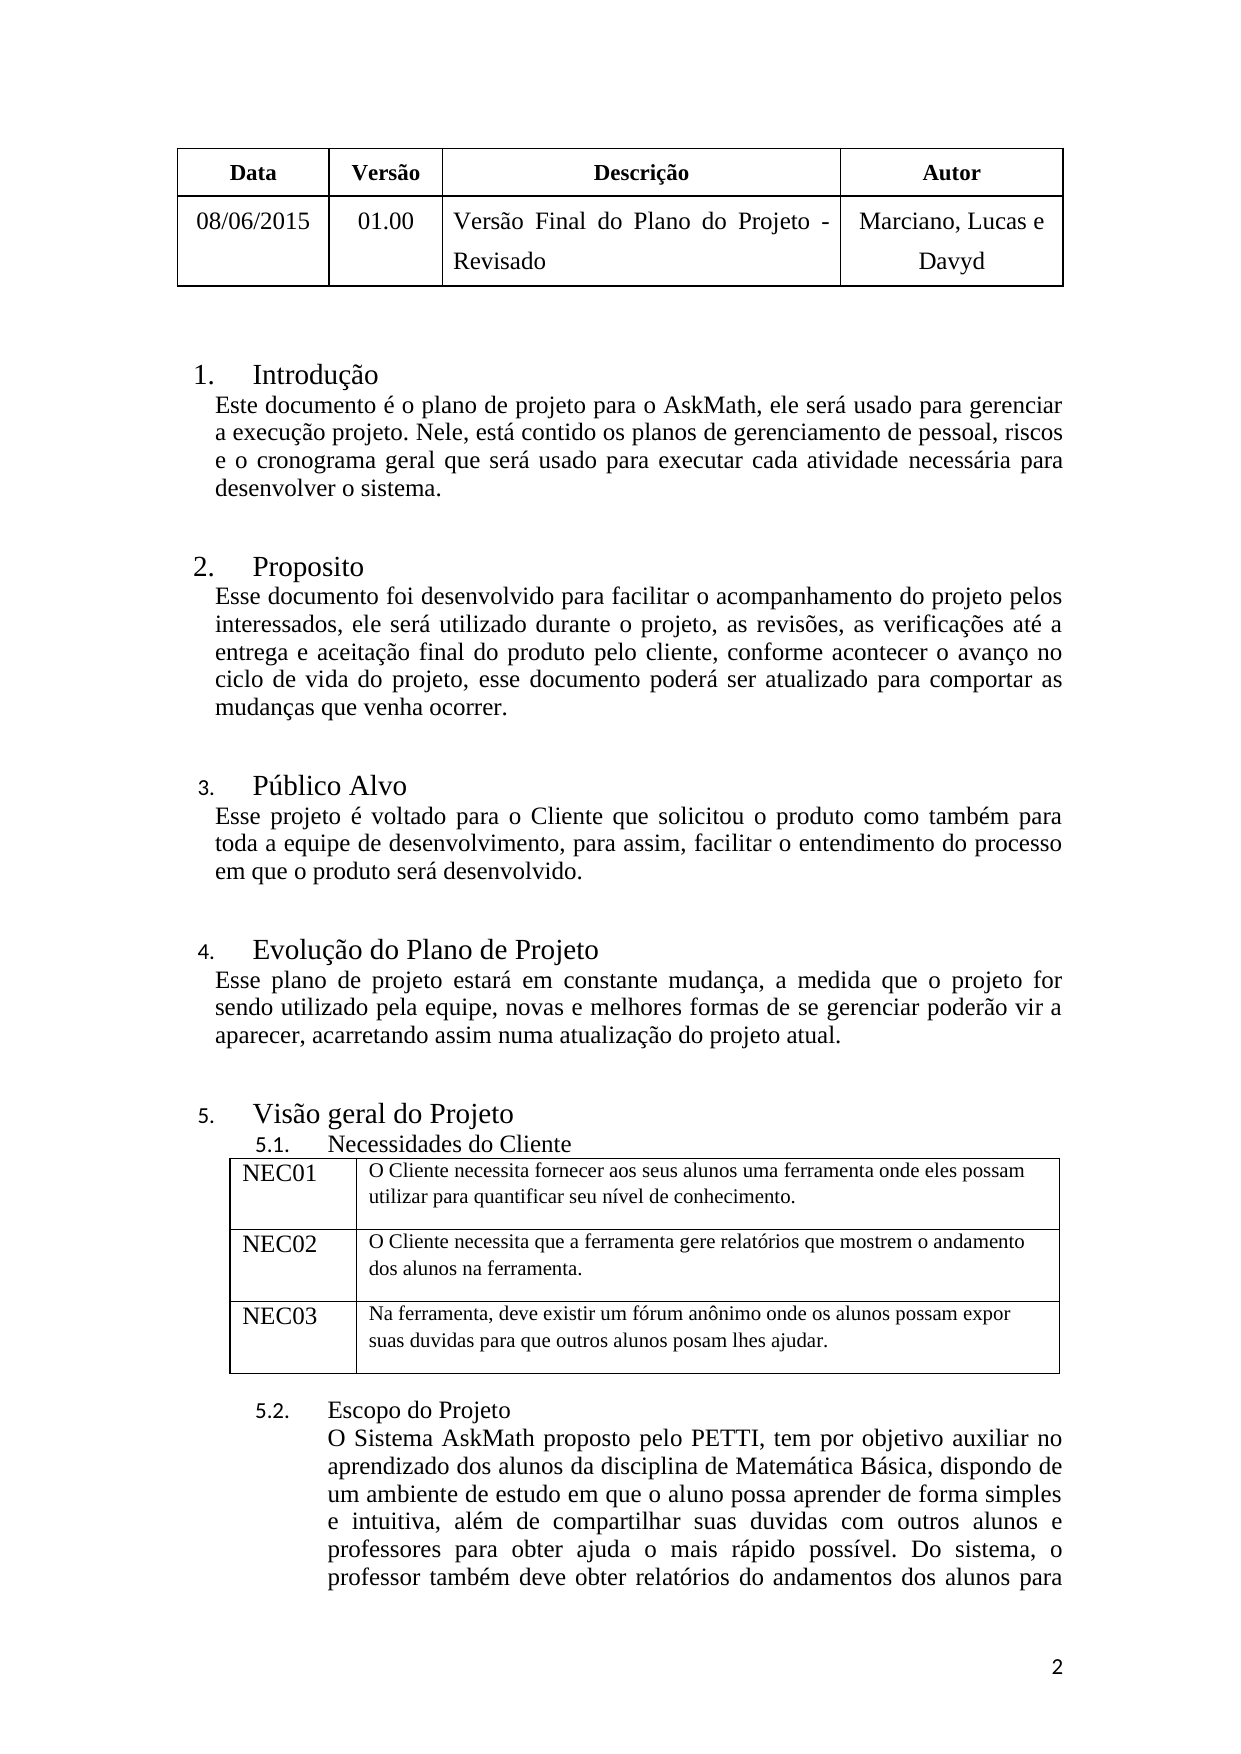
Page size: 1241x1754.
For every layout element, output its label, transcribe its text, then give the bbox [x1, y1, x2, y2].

table_header Data [178, 149, 328, 195]
table_cell Marciano, Lucas e Davyd [841, 197, 1062, 285]
list Visão geral do Projeto [177, 1097, 1063, 1130]
table_cell Versão Final do Plano do Projeto - Revisado [443, 197, 840, 285]
table_cell 01.00 [330, 197, 442, 285]
table_cell NEC03 [231, 1302, 356, 1372]
list Introdução [177, 358, 1063, 391]
list Evolução do Plano de Projeto [177, 933, 1063, 966]
list Proposito [177, 550, 1063, 582]
text O Sistema AskMath proposto pelo PETTI, tem por objetivo auxiliar no aprendizado dos alunos da disciplina de Matemática Básica, dispondo de um ambiente de estudo em que o aluno possa aprender de forma simples e intuitiva, além de compartilhar suas duvidas com outros alunos e professores para obter ajuda o mais rápido possível. Do sistema, o professor também deve obter relatórios do andamentos dos alunos para [327, 1424, 1063, 1591]
text Esse projeto é voltado para o Cliente que solicitou o produto como também para toda a equipe de desenvolvimento, para assim, facilitar o entendimento do processo em que o produto será desenvolvido. [215, 802, 1063, 885]
text Este documento é o plano de projeto para o AskMath, ele será usado para gerenciar a execução projeto. Nele, está contido os planos de gerenciamento de pessoal, riscos e o cronograma geral que será usado para executar cada atividade necessária para desenvolver o sistema. [215, 391, 1063, 502]
table_cell NEC02 [231, 1230, 356, 1301]
table_cell 08/06/2015 [178, 197, 328, 285]
list Escopo do Projeto [177, 1396, 1063, 1424]
list Necessidades do Cliente [177, 1130, 1063, 1158]
table_header NEC01 [231, 1159, 356, 1229]
table_header O Cliente necessita fornecer aos seus alunos uma ferramenta onde eles possam utilizar para quantificar seu nível de conhecimento. [357, 1159, 1059, 1229]
text Esse documento foi desenvolvido para facilitar o acompanhamento do projeto pelos interessados, ele será utilizado durante o projeto, as revisões, as verificações até a entrega e aceitação final do produto pelo cliente, conforme acontecer o avanço no ciclo de vida do projeto, esse documento poderá ser atualizado para comportar as mudanças que venha ocorrer. [215, 582, 1063, 721]
table_header Descrição [443, 149, 840, 195]
table_cell O Cliente necessita que a ferramenta gere relatórios que mostrem o andamento dos alunos na ferramenta. [357, 1230, 1059, 1301]
table_header Versão [330, 149, 442, 195]
table_cell Na ferramenta, deve existir um fórum anônimo onde os alunos possam expor suas duvidas para que outros alunos posam lhes ajudar. [357, 1302, 1059, 1372]
list Público Alvo [177, 769, 1063, 802]
table_header Autor [841, 149, 1062, 195]
text Esse plano de projeto estará em constante mudança, a medida que o projeto for sendo utilizado pela equipe, novas e melhores formas de se gerenciar poderão vir a aparecer, acarretando assim numa atualização do projeto atual. [215, 966, 1063, 1049]
